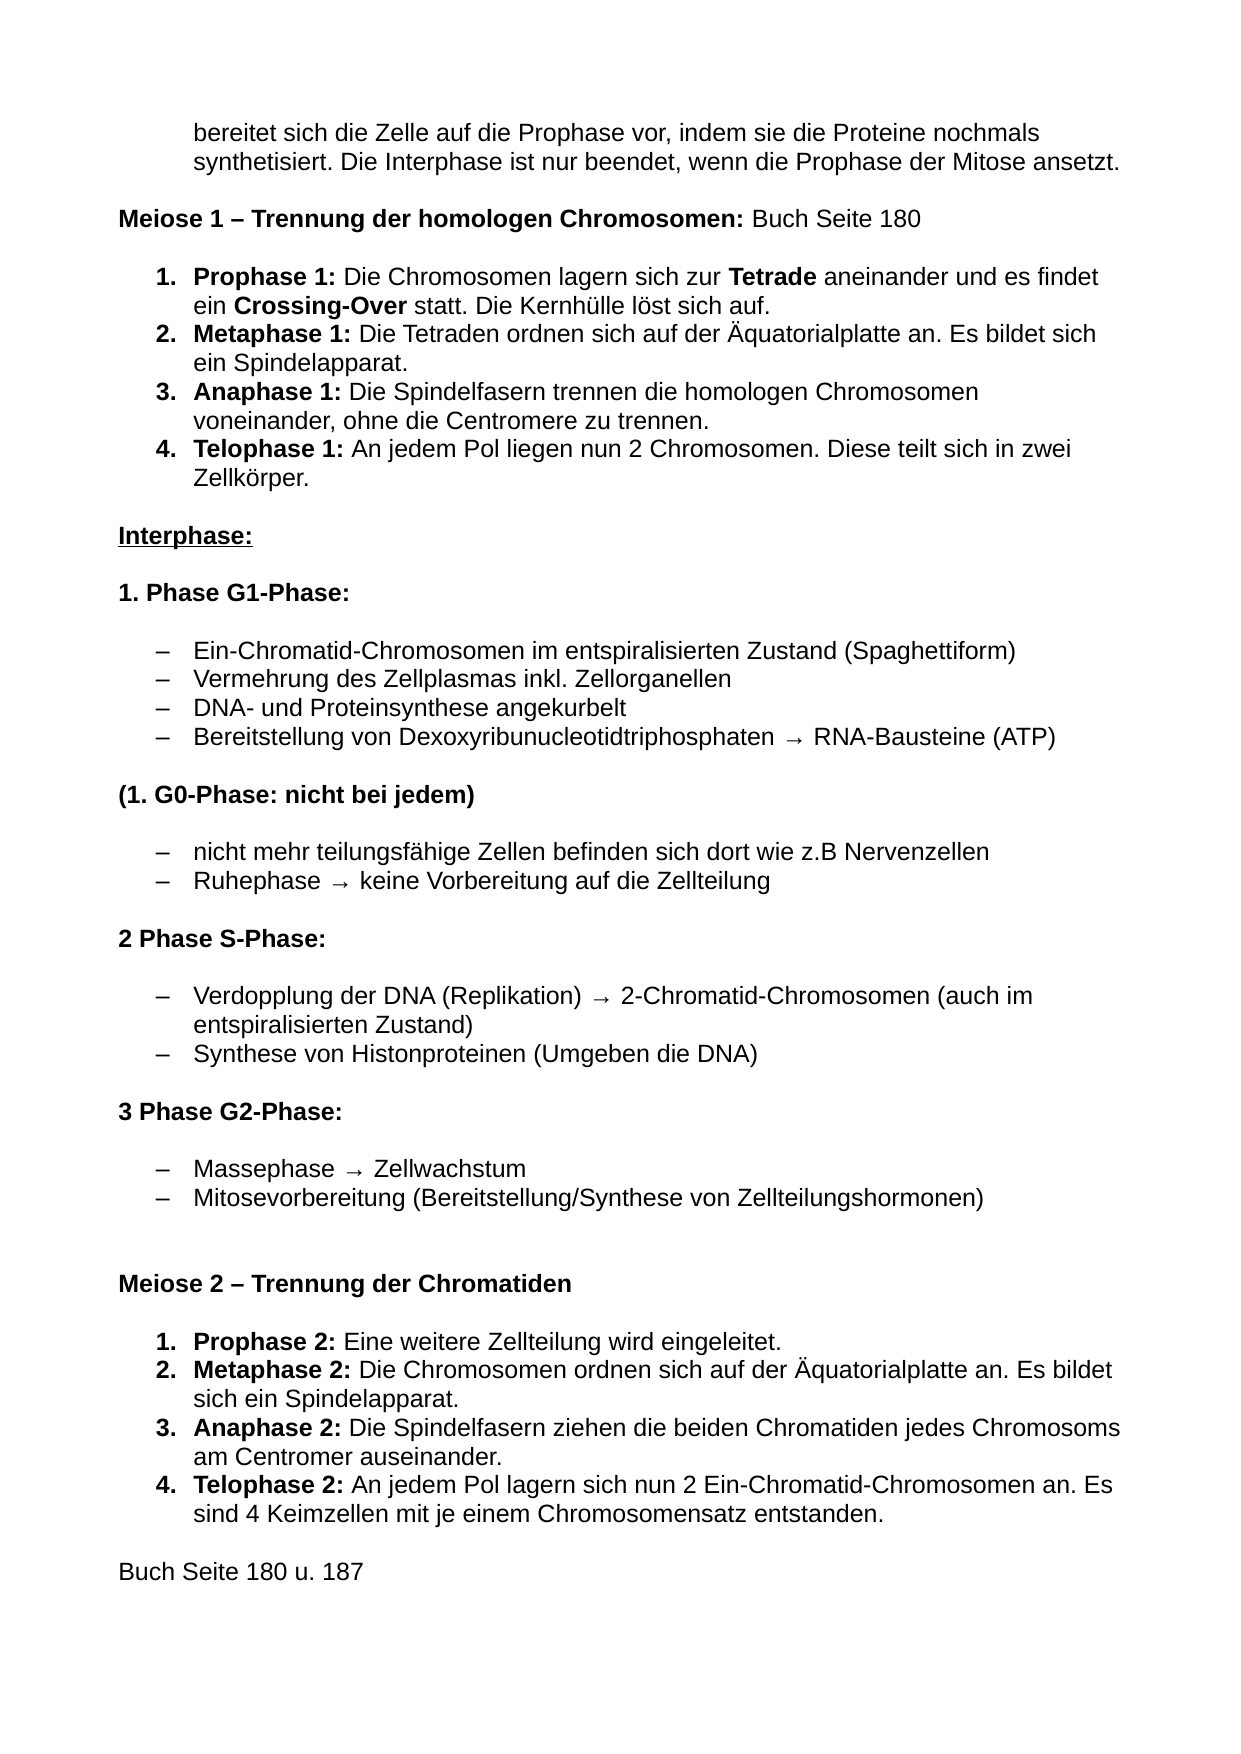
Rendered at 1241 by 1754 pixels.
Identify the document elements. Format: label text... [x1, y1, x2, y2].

list Anaphase 2: Die Spindelfasern ziehen die beiden Chromatiden jedes Chromosoms am Centromer auseinander. [156, 1413, 1122, 1470]
list Ein-Chromatid-Chromosomen im entspiralisierten Zustand (Spaghettiform) [156, 636, 1122, 664]
list Bereitstellung von Dexoxyribunucleotidtriphosphaten → RNA-Bausteine (ATP) [156, 722, 1122, 751]
list Prophase 2: Eine weitere Zellteilung wird eingeleitet. [156, 1327, 1122, 1355]
text Meiose 1 – Trennung der homologen Chromosomen: Buch Seite 180 [118, 204, 1122, 233]
list bereitet sich die Zelle auf die Prophase vor, indem sie die Proteine nochmals synthetisiert. Die Interphase ist nur beendet, wenn die Prophase der Mitose ansetzt. [156, 118, 1122, 176]
list Verdopplung der DNA (Replikation) → 2-Chromatid-Chromosomen (auch im entspiralisierten Zustand) [156, 981, 1122, 1039]
text 1. Phase G1-Phase: [118, 578, 1122, 607]
list Metaphase 2: Die Chromosomen ordnen sich auf der Äquatorialplatte an. Es bildet sich ein Spindelapparat. [156, 1355, 1122, 1413]
text (1. G0-Phase: nicht bei jedem) [118, 780, 1122, 808]
text Meiose 2 – Trennung der Chromatiden [118, 1269, 1122, 1298]
list Metaphase 1: Die Tetraden ordnen sich auf der Äquatorialplatte an. Es bildet sich ein Spindelapparat. [156, 319, 1122, 377]
list Telophase 2: An jedem Pol lagern sich nun 2 Ein-Chromatid-Chromosomen an. Es sind 4 Keimzellen mit je einem Chromosomensatz entstanden. [156, 1470, 1122, 1528]
list Synthese von Histonproteinen (Umgeben die DNA) [156, 1039, 1122, 1068]
text 3 Phase G2-Phase: [118, 1096, 1122, 1125]
list Ruhephase → keine Vorbereitung auf die Zellteilung [156, 866, 1122, 895]
list Telophase 1: An jedem Pol liegen nun 2 Chromosomen. Diese teilt sich in zwei Zellkörper. [156, 434, 1122, 492]
text 2 Phase S-Phase: [118, 924, 1122, 952]
list Prophase 1: Die Chromosomen lagern sich zur Tetrade aneinander und es findet ein Crossing-Over statt. Die Kernhülle löst sich auf. [156, 262, 1122, 319]
list DNA- und Proteinsynthese angekurbelt [156, 693, 1122, 722]
list Massephase → Zellwachstum [156, 1154, 1122, 1183]
list nicht mehr teilungsfähige Zellen befinden sich dort wie z.B Nervenzellen [156, 837, 1122, 866]
list Anaphase 1: Die Spindelfasern trennen die homologen Chromosomen voneinander, ohne die Centromere zu trennen. [156, 377, 1122, 434]
list Mitosevorbereitung (Bereitstellung/Synthese von Zellteilungshormonen) [156, 1183, 1122, 1212]
text Interphase: [118, 521, 1122, 549]
text Buch Seite 180 u. 187 [118, 1557, 1122, 1585]
list Vermehrung des Zellplasmas inkl. Zellorganellen [156, 664, 1122, 693]
